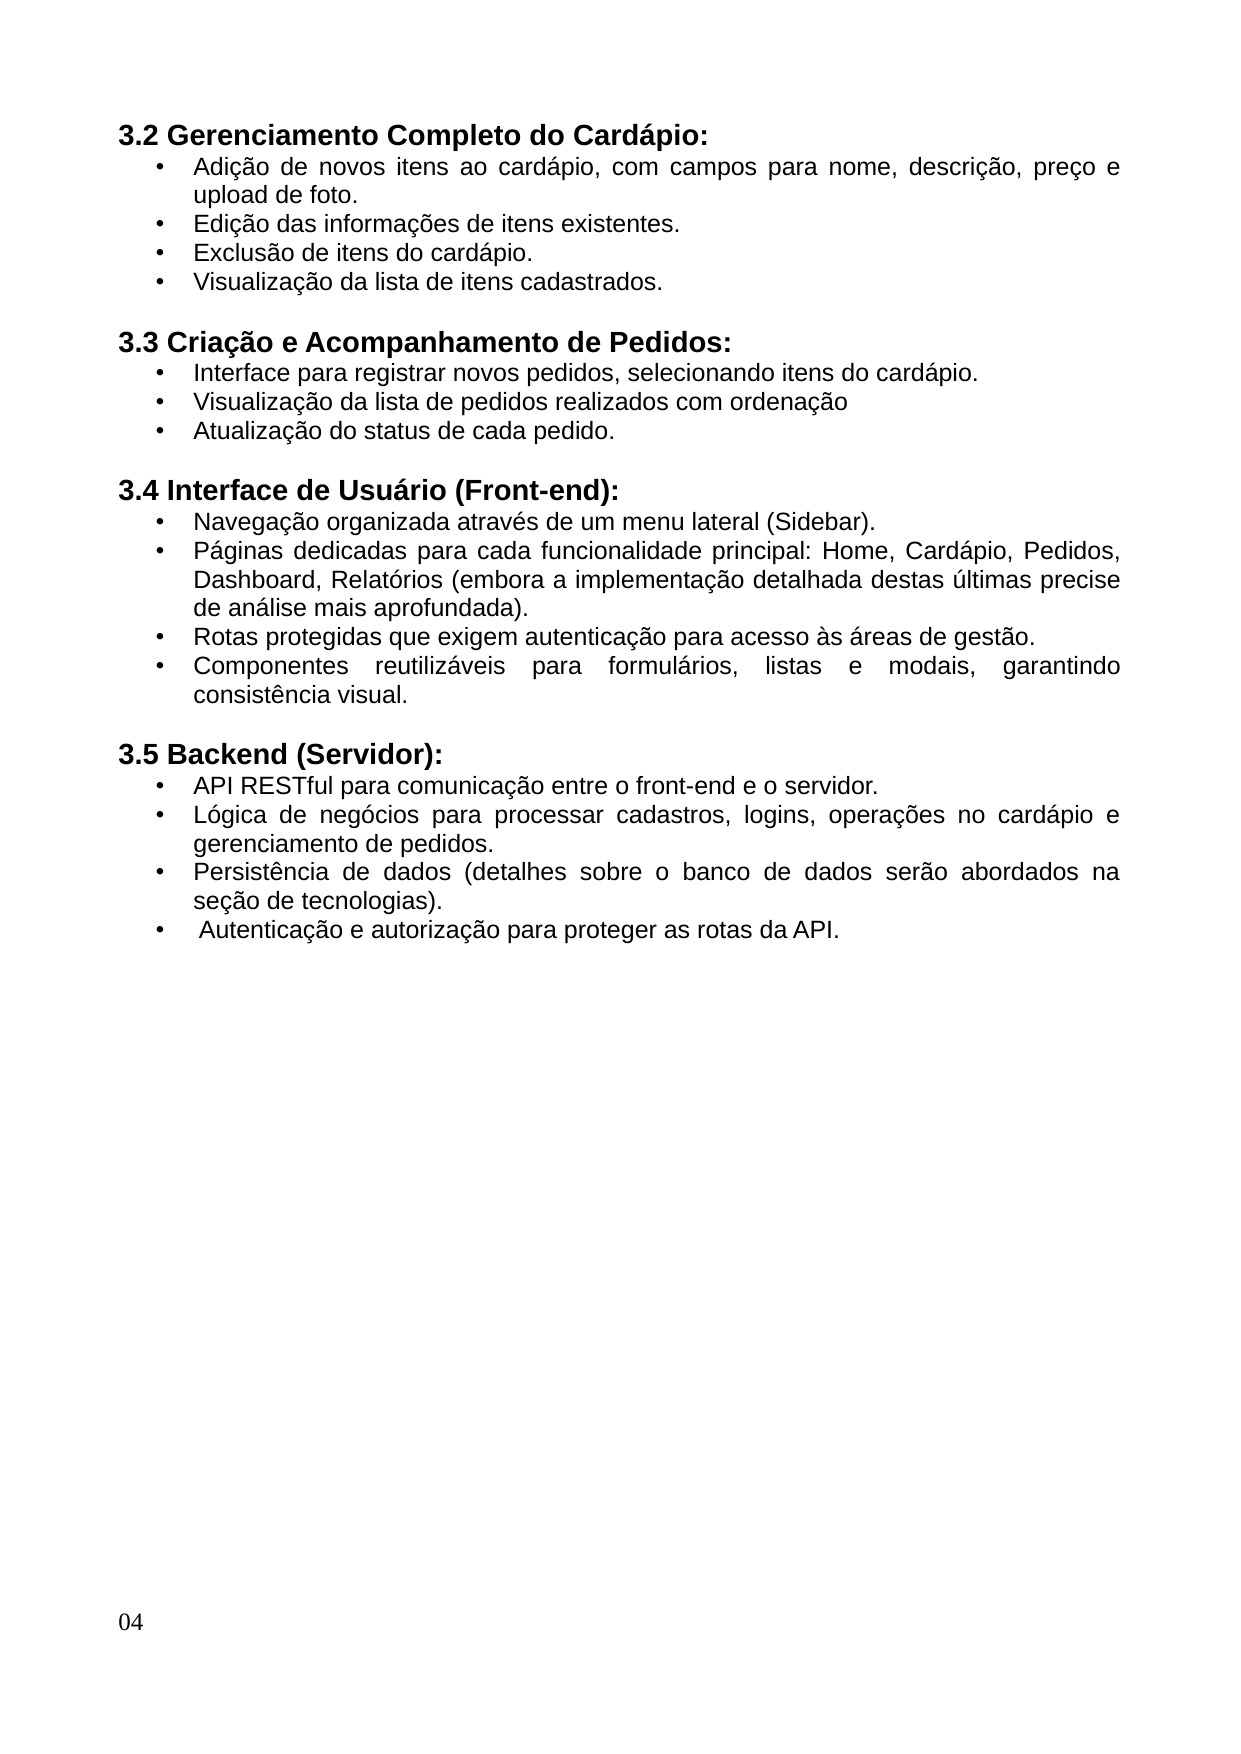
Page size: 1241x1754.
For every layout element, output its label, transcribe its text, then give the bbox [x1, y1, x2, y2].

text 3.4 Interface de Usuário (Front-end): [118, 473, 1122, 507]
text 3.5 Backend (Servidor): [118, 737, 1122, 771]
list API RESTful para comunicação entre o front-end e o servidor. [156, 771, 1122, 800]
text 3.2 Gerenciamento Completo do Cardápio: [118, 118, 1122, 152]
list Navegação organizada através de um menu lateral (Sidebar). [156, 507, 1122, 536]
list Páginas dedicadas para cada funcionalidade principal: Home, Cardápio, Pedidos, Dashboard, Relatórios (embora a implementação detalhada destas últimas precise de análise mais aprofundada). [156, 536, 1122, 622]
list Interface para registrar novos pedidos, selecionando itens do cardápio. [156, 358, 1122, 387]
list Lógica de negócios para processar cadastros, logins, operações no cardápio e gerenciamento de pedidos. [156, 800, 1122, 857]
list Adição de novos itens ao cardápio, com campos para nome, descrição, preço e upload de foto. [156, 152, 1122, 209]
list Edição das informações de itens existentes. [156, 209, 1122, 238]
list Rotas protegidas que exigem autenticação para acesso às áreas de gestão. [156, 622, 1122, 651]
list Persistência de dados (detalhes sobre o banco de dados serão abordados na seção de tecnologias). [156, 857, 1122, 915]
list Visualização da lista de pedidos realizados com ordenação [156, 387, 1122, 416]
list Exclusão de itens do cardápio. [156, 238, 1122, 267]
list Autenticação e autorização para proteger as rotas da API. [156, 915, 1122, 944]
list Visualização da lista de itens cadastrados. [156, 267, 1122, 296]
list Atualização do status de cada pedido. [156, 416, 1122, 445]
list Componentes reutilizáveis para formulários, listas e modais, garantindo consistência visual. [156, 651, 1122, 709]
text 3.3 Criação e Acompanhamento de Pedidos: [118, 324, 1122, 358]
